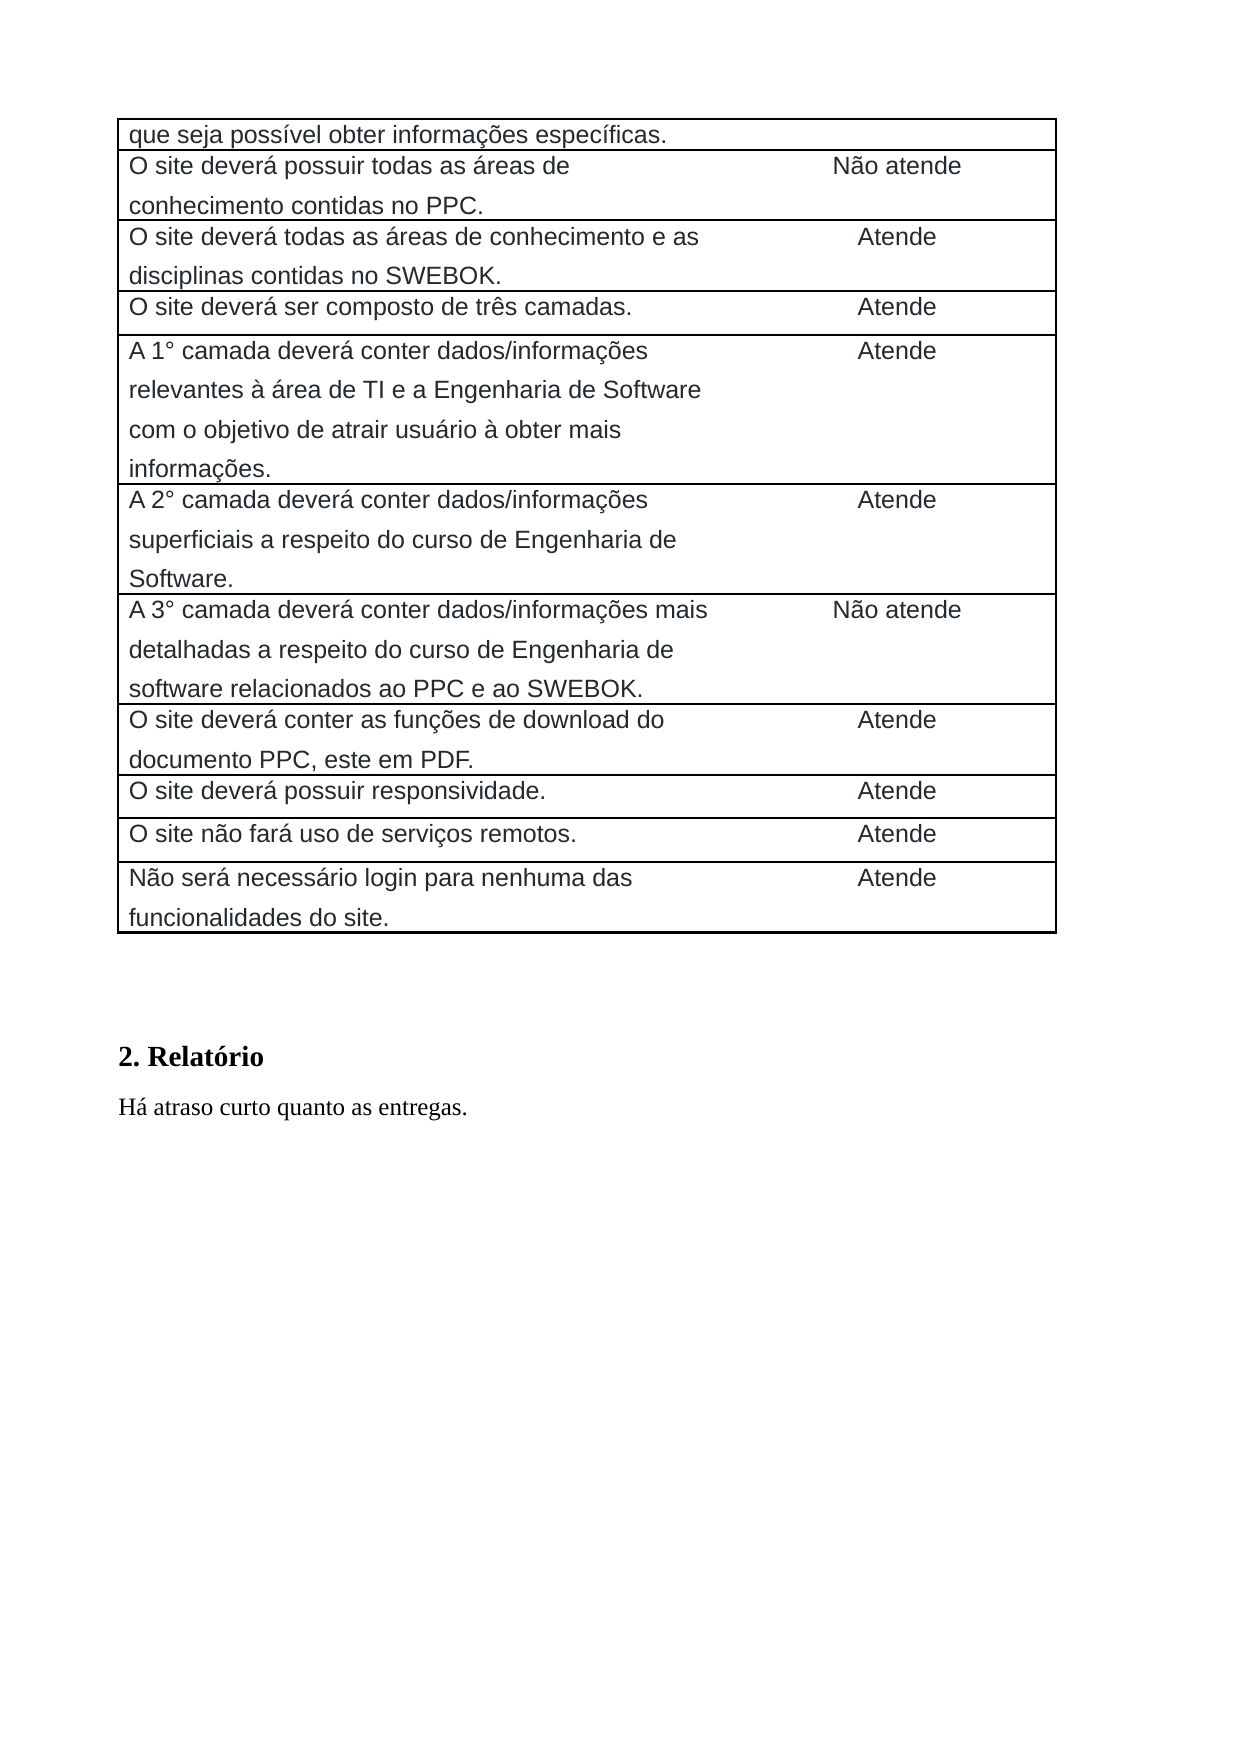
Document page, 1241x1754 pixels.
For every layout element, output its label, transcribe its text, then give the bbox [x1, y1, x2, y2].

table_cell O site deverá conter as funções de download do documento PPC, este em PDF. [119, 705, 738, 773]
table_cell Não atende [739, 151, 1055, 219]
table_cell A 3° camada deverá conter dados/informações mais detalhadas a respeito do curso de Engenharia de software relacionados ao PPC e ao SWEBOK. [119, 595, 738, 703]
table_cell Atende [739, 819, 1055, 861]
table_cell [739, 120, 1055, 149]
table_cell O site deverá ser composto de três camadas. [119, 292, 738, 333]
table_cell A 2° camada deverá conter dados/informações superficiais a respeito do curso de Engenharia de Software. [119, 485, 738, 593]
table_cell Não atende [739, 595, 1055, 703]
table_cell Atende [739, 863, 1055, 931]
table_cell O site deverá possuir responsividade. [119, 776, 738, 817]
table_cell Atende [739, 292, 1055, 333]
table_cell O site não fará uso de serviços remotos. [119, 819, 738, 861]
table_cell O site deverá todas as áreas de conhecimento e as disciplinas contidas no SWEBOK. [119, 221, 738, 290]
table_cell Atende [739, 336, 1055, 483]
table_cell Não será necessário login para nenhuma das funcionalidades do site. [119, 863, 738, 931]
table_cell Atende [739, 705, 1055, 773]
list Há atraso curto quanto as entregas. [118, 1092, 1122, 1120]
table_cell Atende [739, 485, 1055, 593]
table_cell Atende [739, 221, 1055, 290]
table_cell O site deverá possuir todas as áreas de conhecimento contidas no PPC. [119, 151, 738, 219]
table_cell que seja possível obter informações específicas. [119, 120, 738, 149]
table_cell Atende [739, 776, 1055, 817]
table_cell A 1° camada deverá conter dados/informações relevantes à área de TI e a Engenharia de Software com o objetivo de atrair usuário à obter mais informações. [119, 336, 738, 483]
list 2. Relatório [118, 1039, 1122, 1072]
